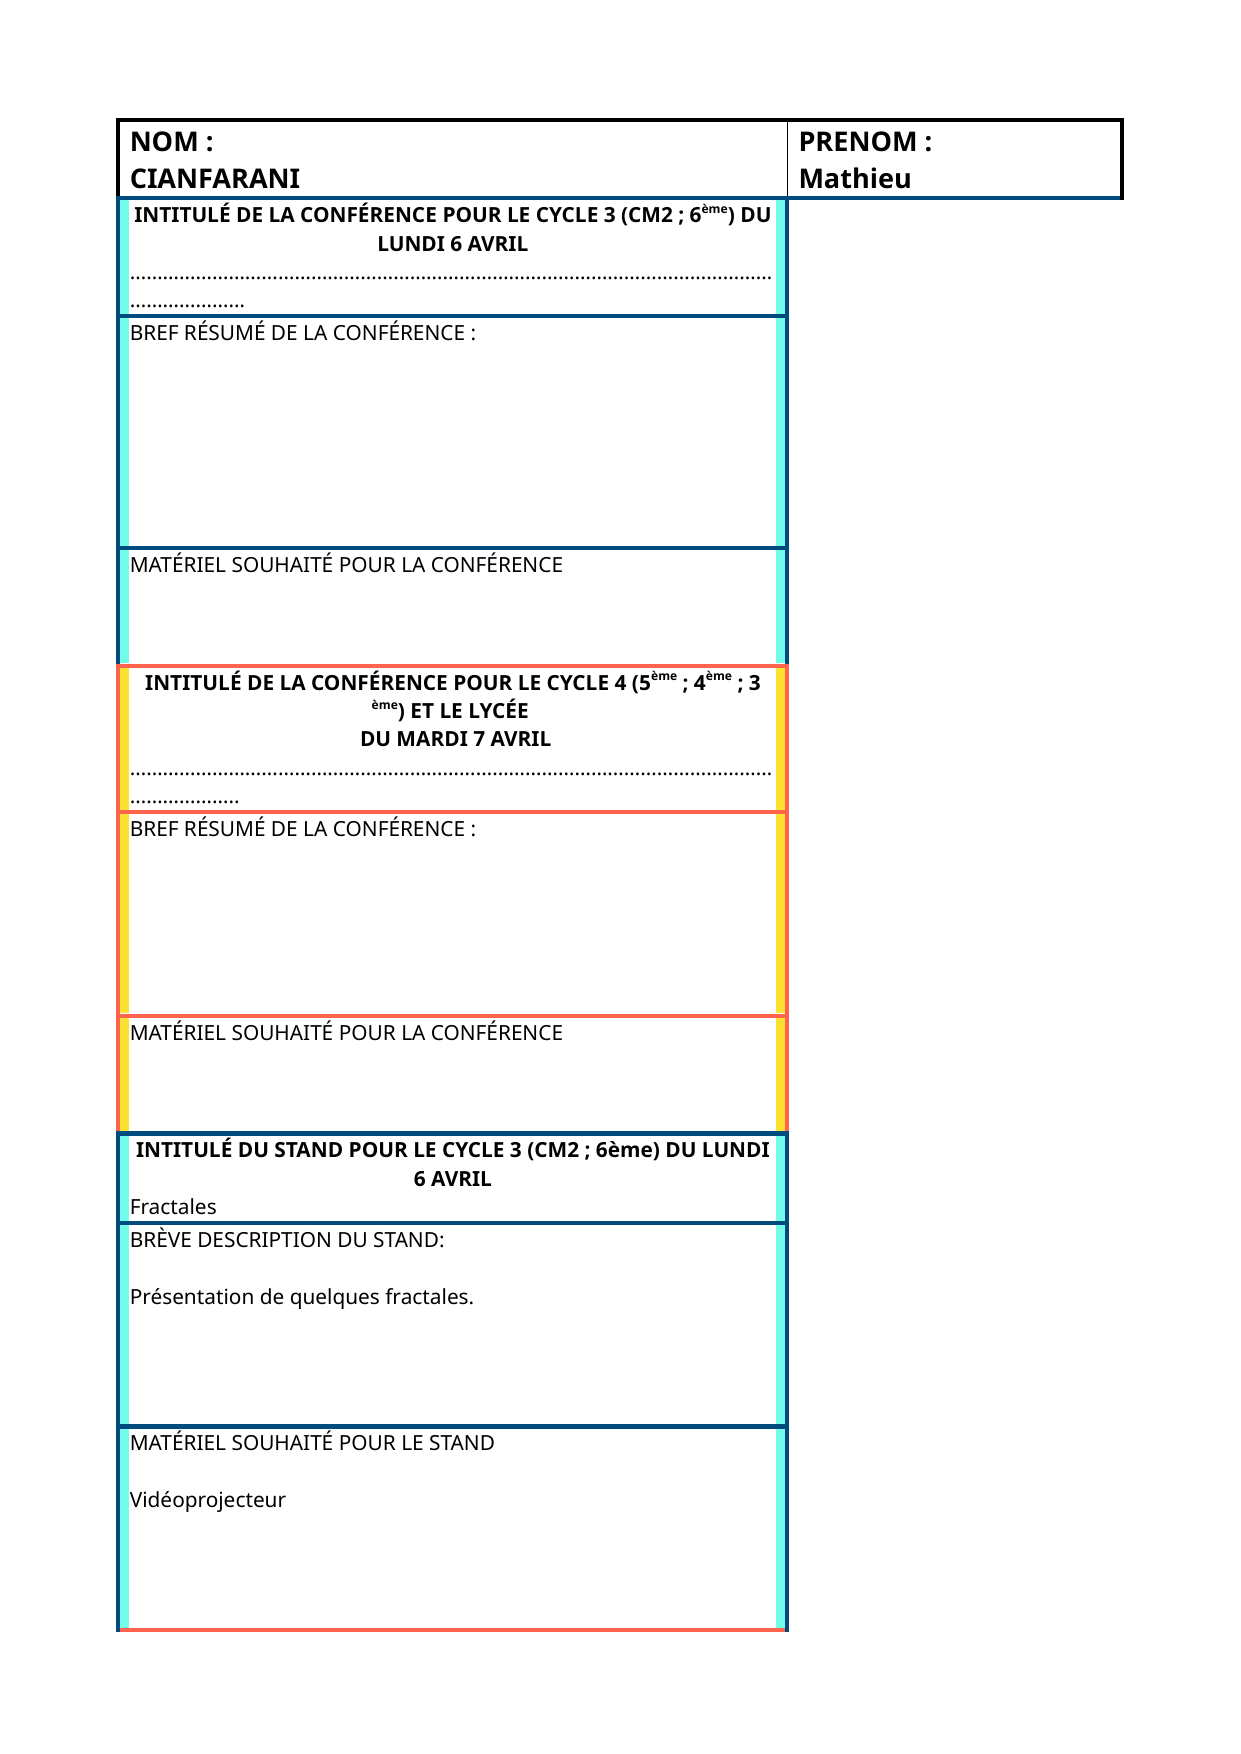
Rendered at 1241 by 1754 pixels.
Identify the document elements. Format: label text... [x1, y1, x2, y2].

table_header NOM : CIANFARANI [776, 122, 787, 196]
table_cell Matériel souhaité pour la conférence [120, 550, 129, 663]
table_cell BREF Résumé de la conférence : [120, 814, 129, 1013]
table_cell BREF Résumé de la conférence : [776, 814, 785, 1013]
table_cell BREF Résumé de la conférence : [776, 318, 785, 546]
table_cell BRèVE DESCRIPTION DU STAND: Présentation de quelques fractales. [776, 1225, 785, 1424]
table_header PRENOM : Mathieu [1110, 122, 1120, 196]
table_cell Matériel souhaité pour la conférence [776, 550, 785, 663]
table_cell Matériel souhaité pour la conférence [776, 1018, 785, 1131]
table_cell BRèVE DESCRIPTION DU STAND: Présentation de quelques fractales. [120, 1225, 129, 1424]
table_cell Matériel souhaité pour lE STAND Vidéoprojecteur [120, 1429, 129, 1628]
table_header NOM : CIANFARANI [120, 122, 129, 196]
table_header PRENOM : Mathieu [788, 122, 798, 196]
table_cell Matériel souhaité pour la conférence [120, 1018, 129, 1131]
table_cell BREF Résumé de la conférence : [120, 318, 129, 546]
table_cell Matériel souhaité pour lE STAND Vidéoprojecteur [776, 1429, 785, 1628]
